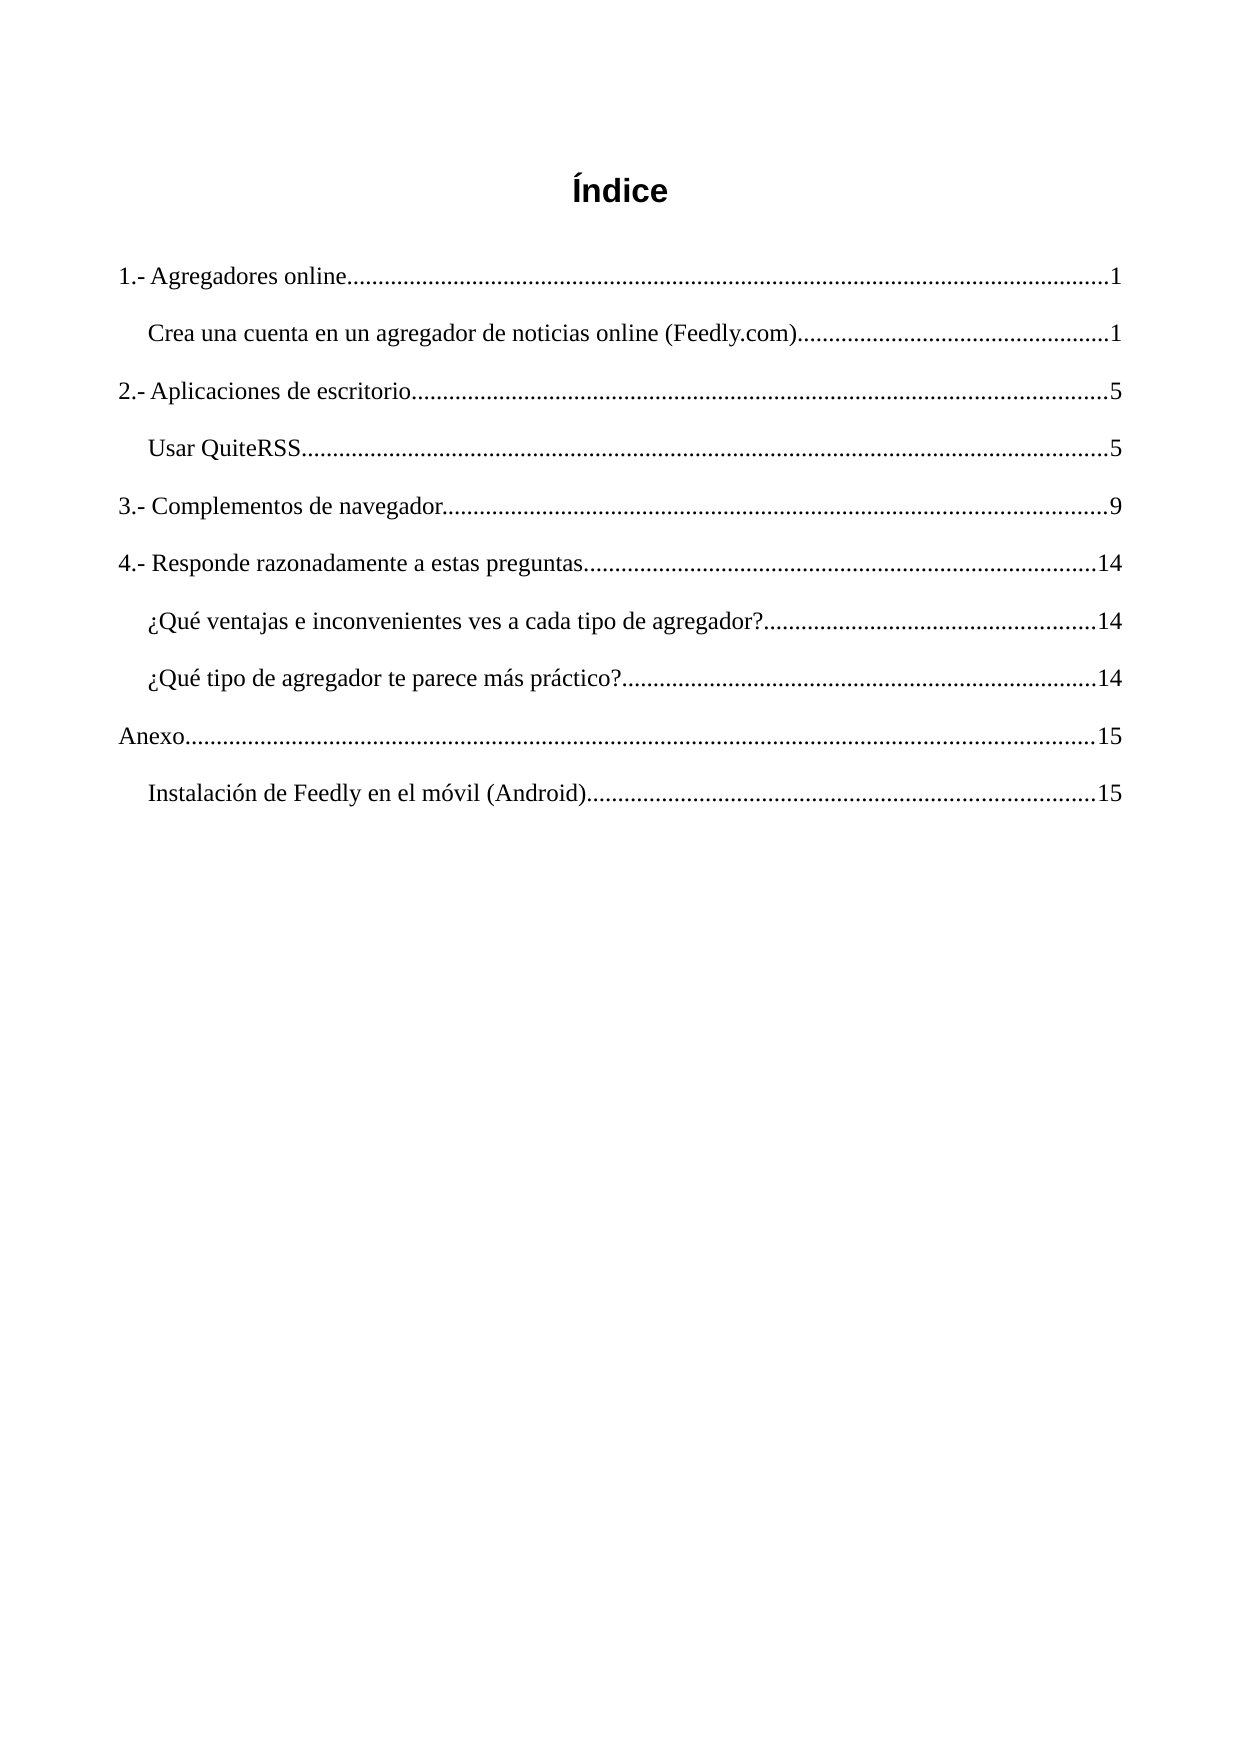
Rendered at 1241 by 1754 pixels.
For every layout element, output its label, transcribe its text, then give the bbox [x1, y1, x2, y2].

text 2.- Aplicaciones de escritorio. 5 [118, 376, 1122, 404]
text 1.- Agregadores online. 1 [118, 261, 1122, 289]
text ¿Qué ventajas e inconvenientes ves a cada tipo de agregador? 14 [148, 606, 1122, 634]
text Anexo 15 [118, 721, 1122, 749]
text Crea una cuenta en un agregador de noticias online (Feedly.com) 1 [148, 318, 1122, 347]
text Usar QuiteRSS 5 [148, 433, 1122, 462]
subtitle Índice [118, 171, 1122, 210]
text Instalación de Feedly en el móvil (Android). 15 [148, 778, 1122, 807]
text 3.- Complementos de navegador. 9 [118, 491, 1122, 519]
text 4.- Responde razonadamente a estas preguntas. 14 [118, 548, 1122, 577]
text ¿Qué tipo de agregador te parece más práctico? 14 [148, 663, 1122, 692]
